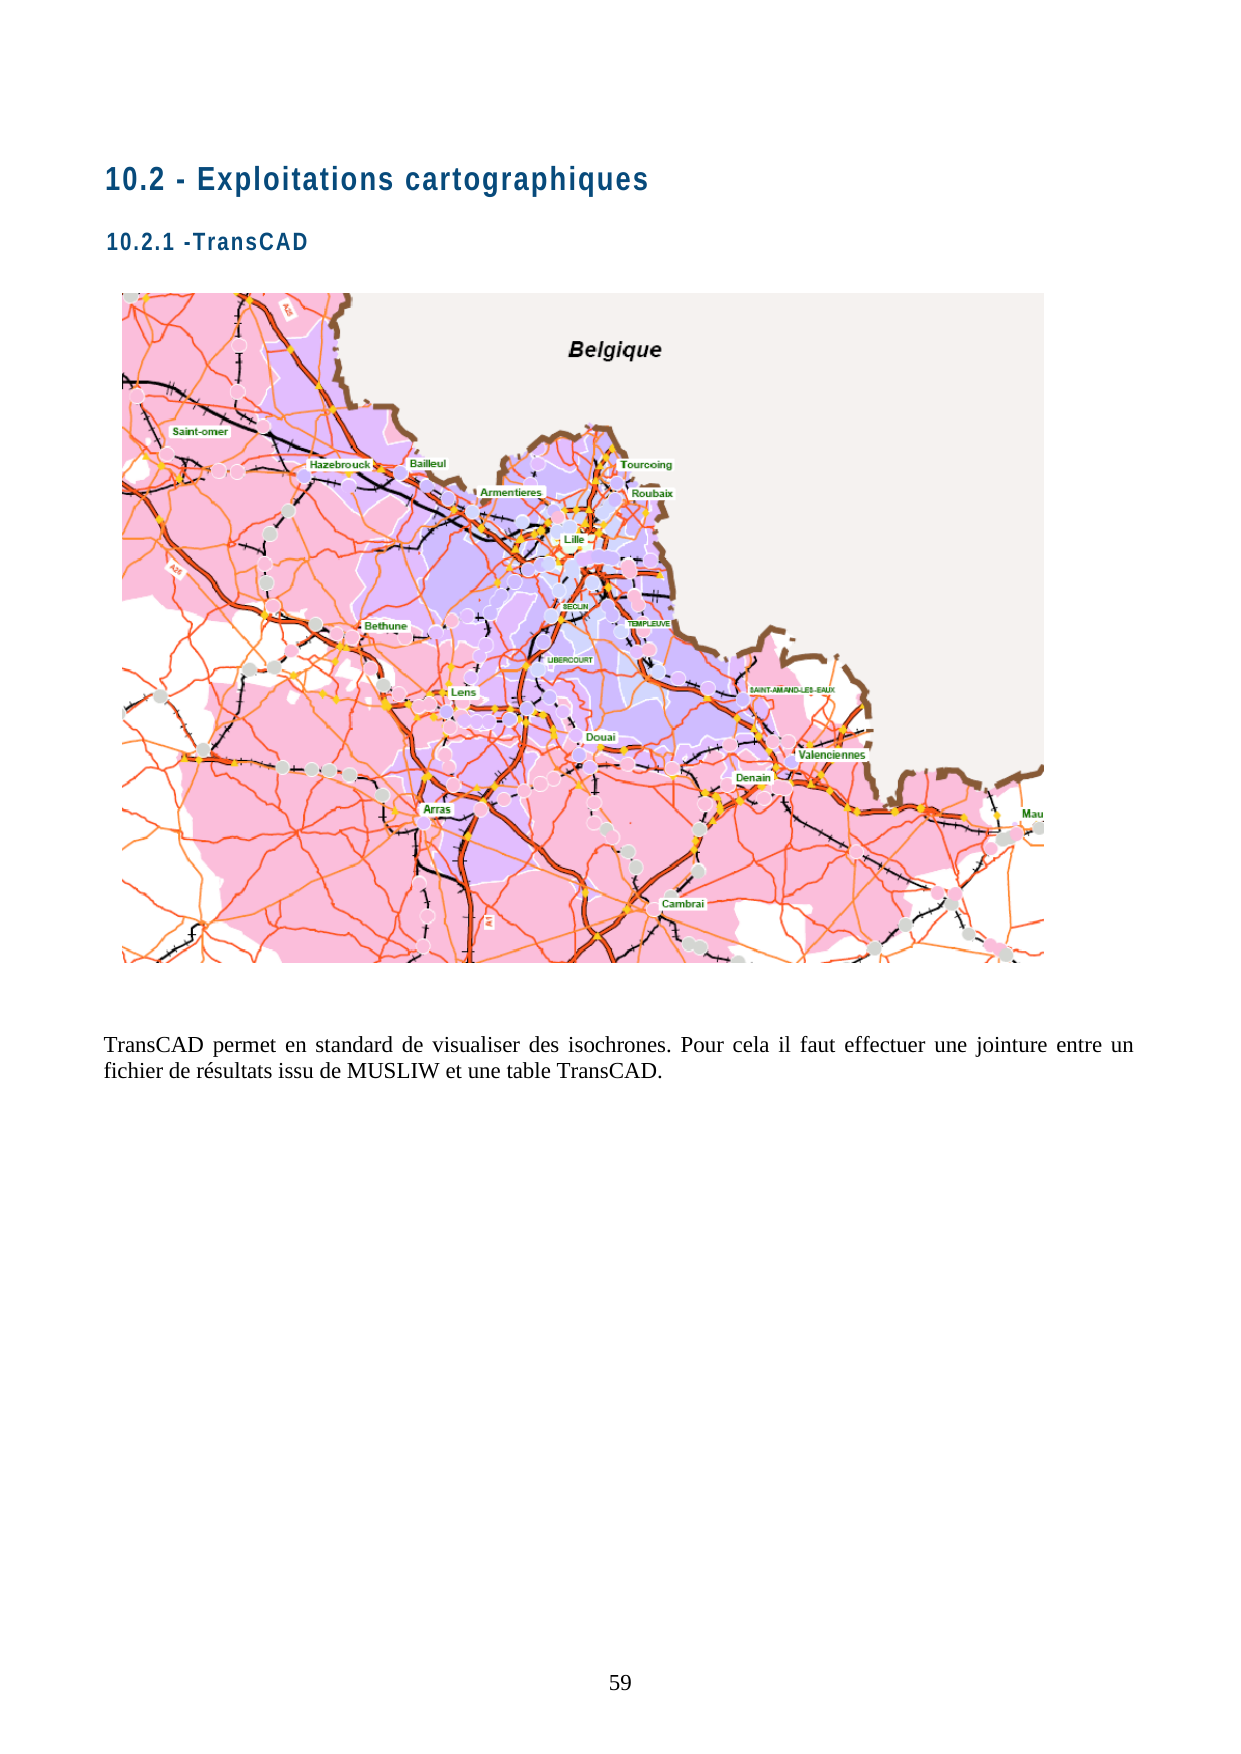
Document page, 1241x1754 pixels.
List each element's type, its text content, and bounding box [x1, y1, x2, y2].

text TransCAD permet en standard de visualiser des isochrones. Pour cela il faut effectuer une jointure entre un fichier de résultats issu de MUSLIW et une table TransCAD. [103, 1031, 1137, 1084]
subtitle Exploitations cartographiques [102, 160, 1137, 198]
subtitle TransCAD [106, 227, 1137, 256]
picture [122, 293, 1044, 963]
